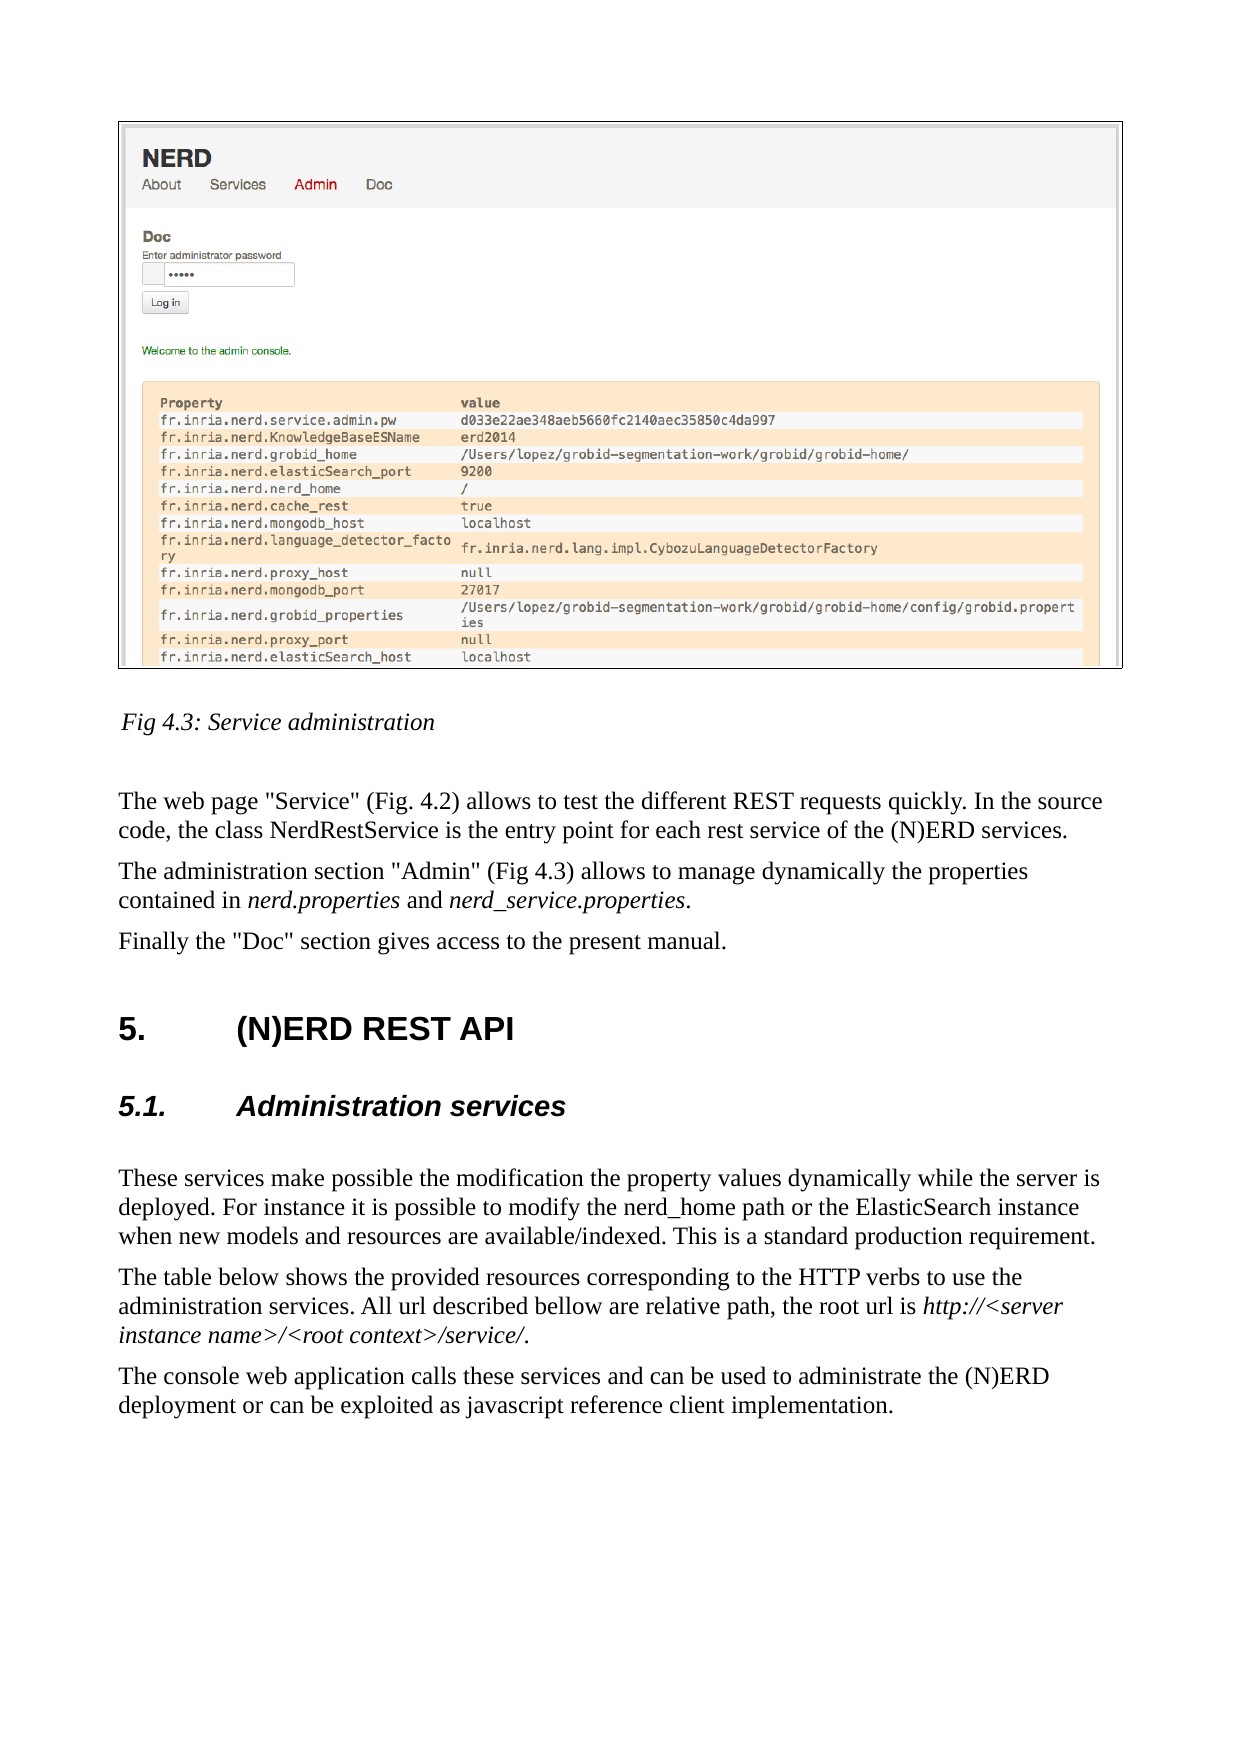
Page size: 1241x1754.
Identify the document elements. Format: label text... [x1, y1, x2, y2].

text Finally the "Doc" section gives access to the present manual. [118, 926, 1122, 955]
text The console web application calls these services and can be used to administrate the (N)ERD deployment or can be exploited as javascript reference client implementation. [118, 1361, 1122, 1418]
text The table below shows the provided resources corresponding to the HTTP verbs to use the administration services. All url described bellow are relative path, the root url is http://<server instance name>/<root context>/service/. [118, 1262, 1122, 1348]
text These services make possible the modification the property values dynamically while the server is deployed. For instance it is possible to modify the nerd_home path or the ElasticSearch instance when new models and resources are available/indexed. This is a standard production requirement. [118, 1163, 1122, 1250]
text The administration section "Admin" (Fig 4.3) allows to manage dynamically the properties contained in nerd.properties and nerd_service.properties. [118, 856, 1122, 914]
picture [121, 124, 1119, 666]
text Fig 4.3: Service administration [121, 707, 1119, 736]
subtitle Administration services [118, 1089, 1122, 1122]
subtitle (N)ERD REST API [118, 1009, 1122, 1047]
text The web page "Service" (Fig. 4.2) allows to test the different REST requests quickly. In the source code, the class NerdRestService is the entry point for each rest service of the (N)ERD services. [118, 786, 1122, 844]
